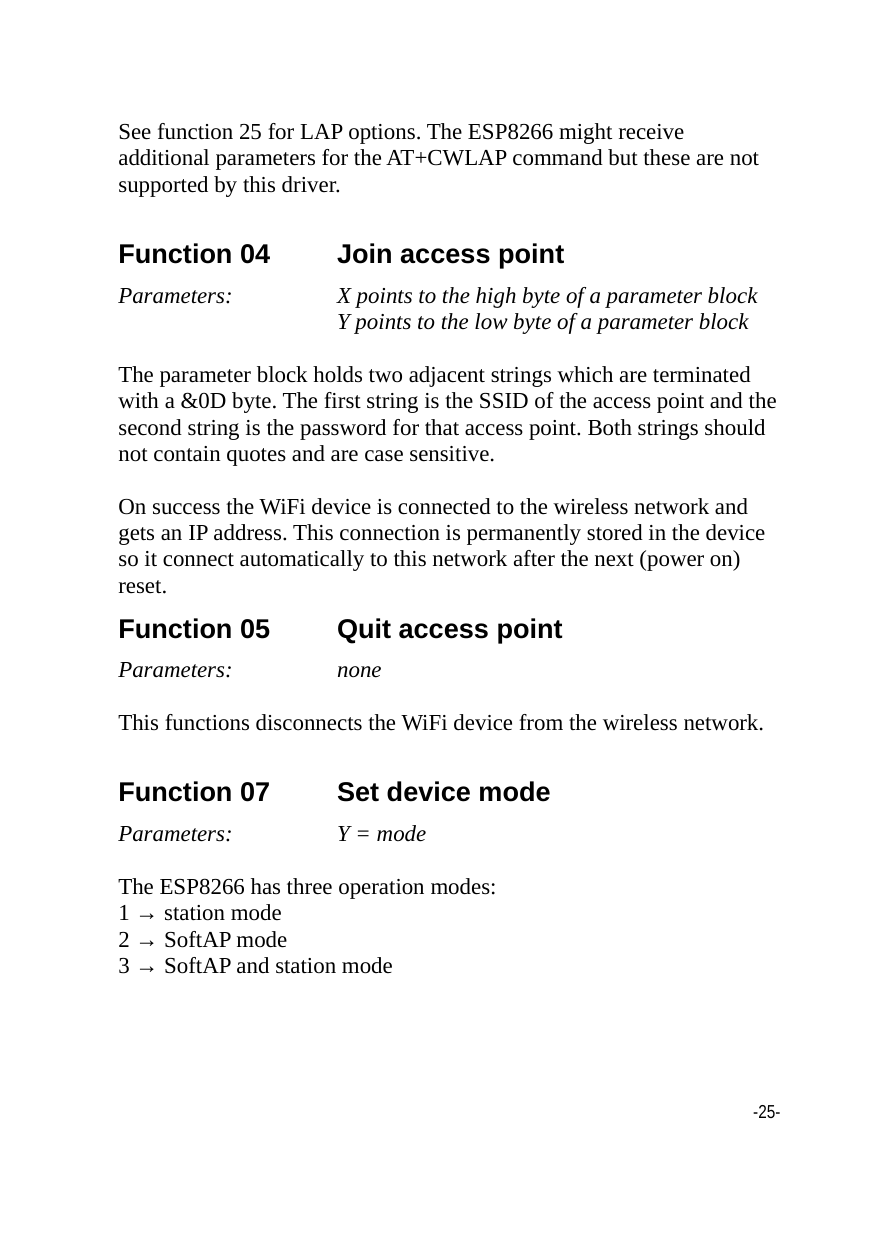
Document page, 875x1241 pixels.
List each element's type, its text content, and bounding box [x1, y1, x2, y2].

text Parameters: Y = mode [118, 820, 780, 847]
text On success the WiFi device is connected to the wireless network and gets an IP address. This connection is permanently stored in the device so it connect automatically to this network after the next (power on) reset. [118, 493, 780, 598]
text 2 → SoftAP mode [118, 926, 780, 952]
text See function 25 for LAP options. The ESP8266 might receive additional parameters for the AT+CWLAP command but these are not supported by this driver. [118, 118, 780, 197]
text The parameter block holds two adjacent strings which are terminated with a &0D byte. The first string is the SSID of the access point and the second string is the password for that access point. Both strings should not contain quotes and are case sensitive. [118, 361, 780, 466]
text This functions disconnects the WiFi device from the wireless network. [118, 709, 780, 736]
text Parameters: none [118, 656, 780, 683]
subtitle Function 07 Set device mode [118, 776, 780, 808]
subtitle Function 04 Join access point [118, 238, 780, 269]
text 3 → SoftAP and station mode [118, 952, 780, 978]
text 1 → station mode [118, 899, 780, 926]
text Parameters: X points to the high byte of a parameter block [118, 282, 833, 308]
text The ESP8266 has three operation modes: [118, 873, 780, 899]
subtitle Function 05 Quit access point [118, 613, 780, 644]
text Y points to the low byte of a parameter block [118, 308, 833, 334]
